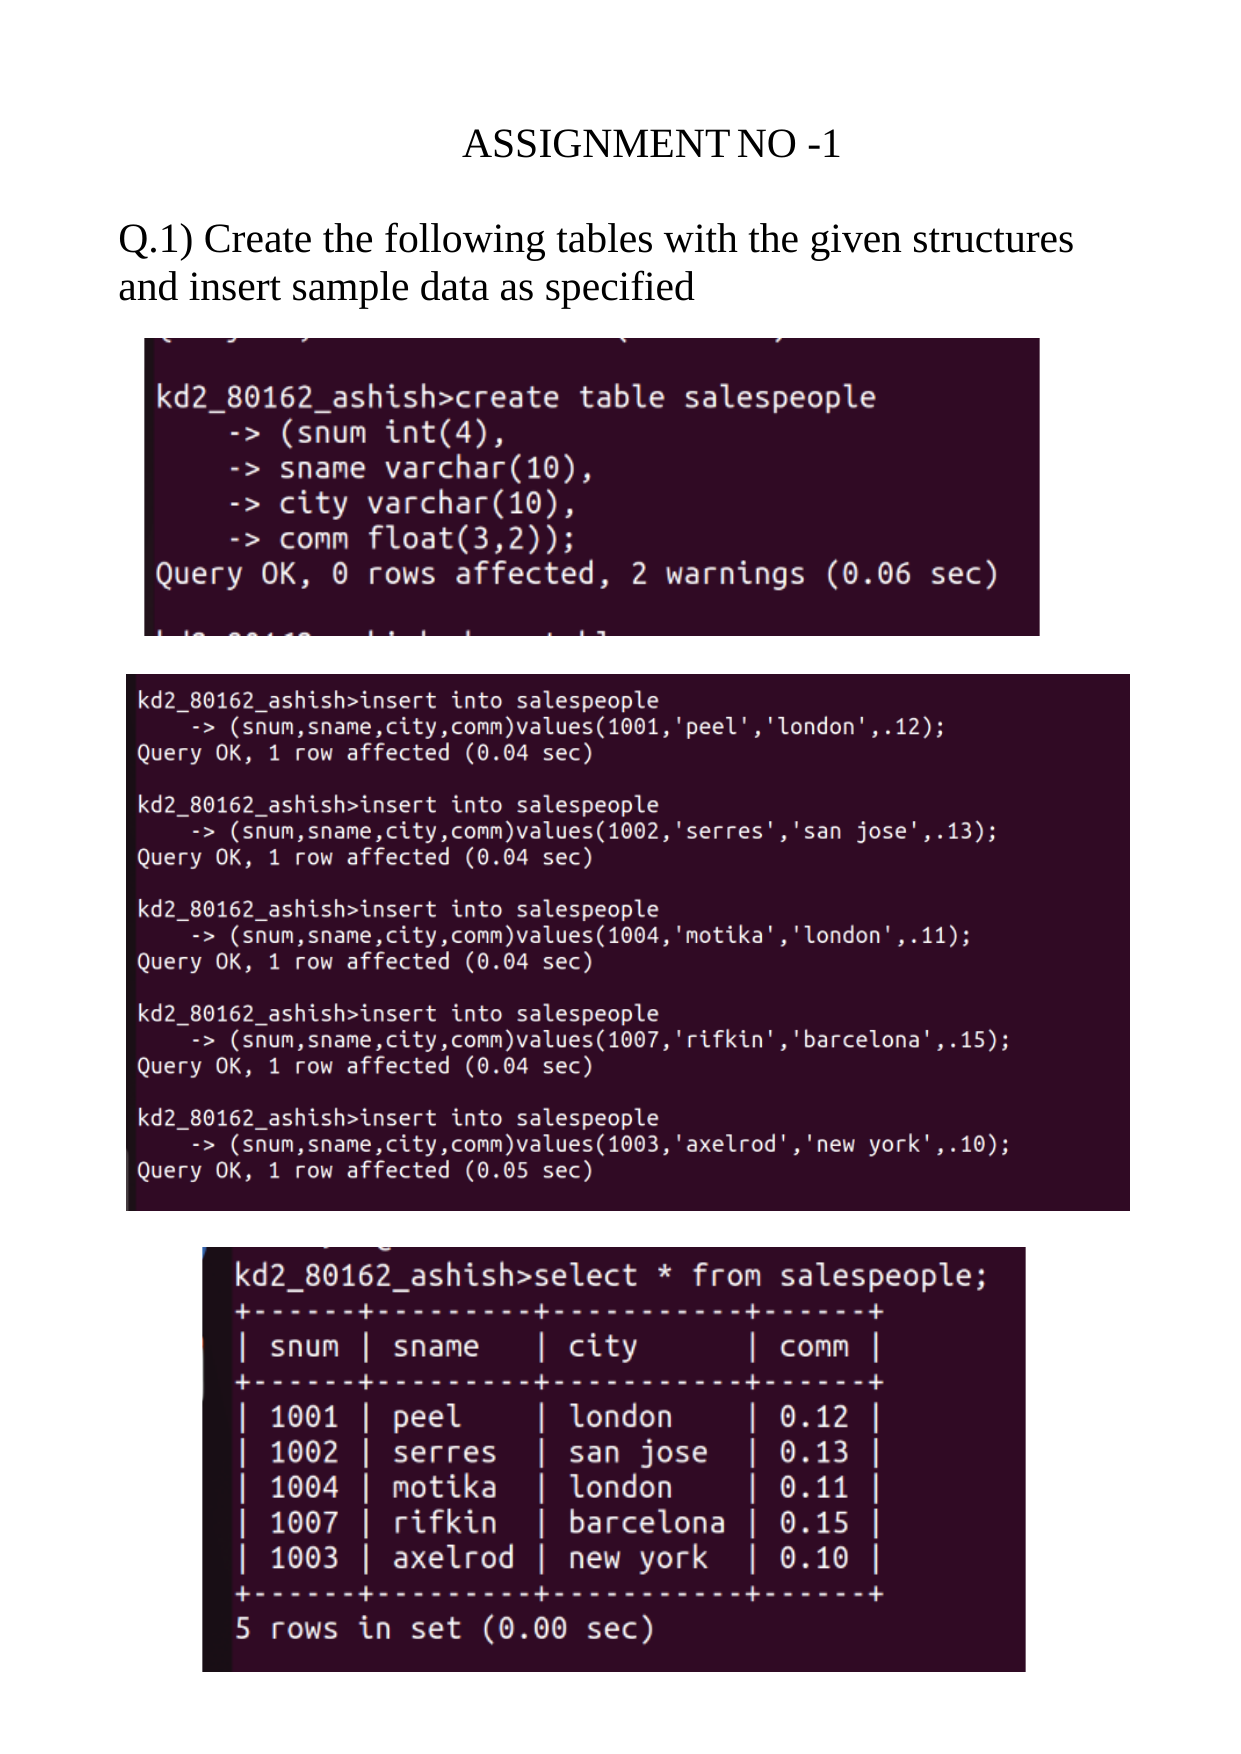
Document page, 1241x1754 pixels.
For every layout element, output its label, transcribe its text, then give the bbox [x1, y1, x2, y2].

picture [144, 338, 1040, 636]
picture [126, 674, 1130, 1211]
picture [202, 1247, 1026, 1672]
text Q.1) Create the following tables with the given structures and insert sample data as specified [118, 214, 1122, 310]
text ASSIGNMENT NO -1 [118, 118, 1122, 166]
